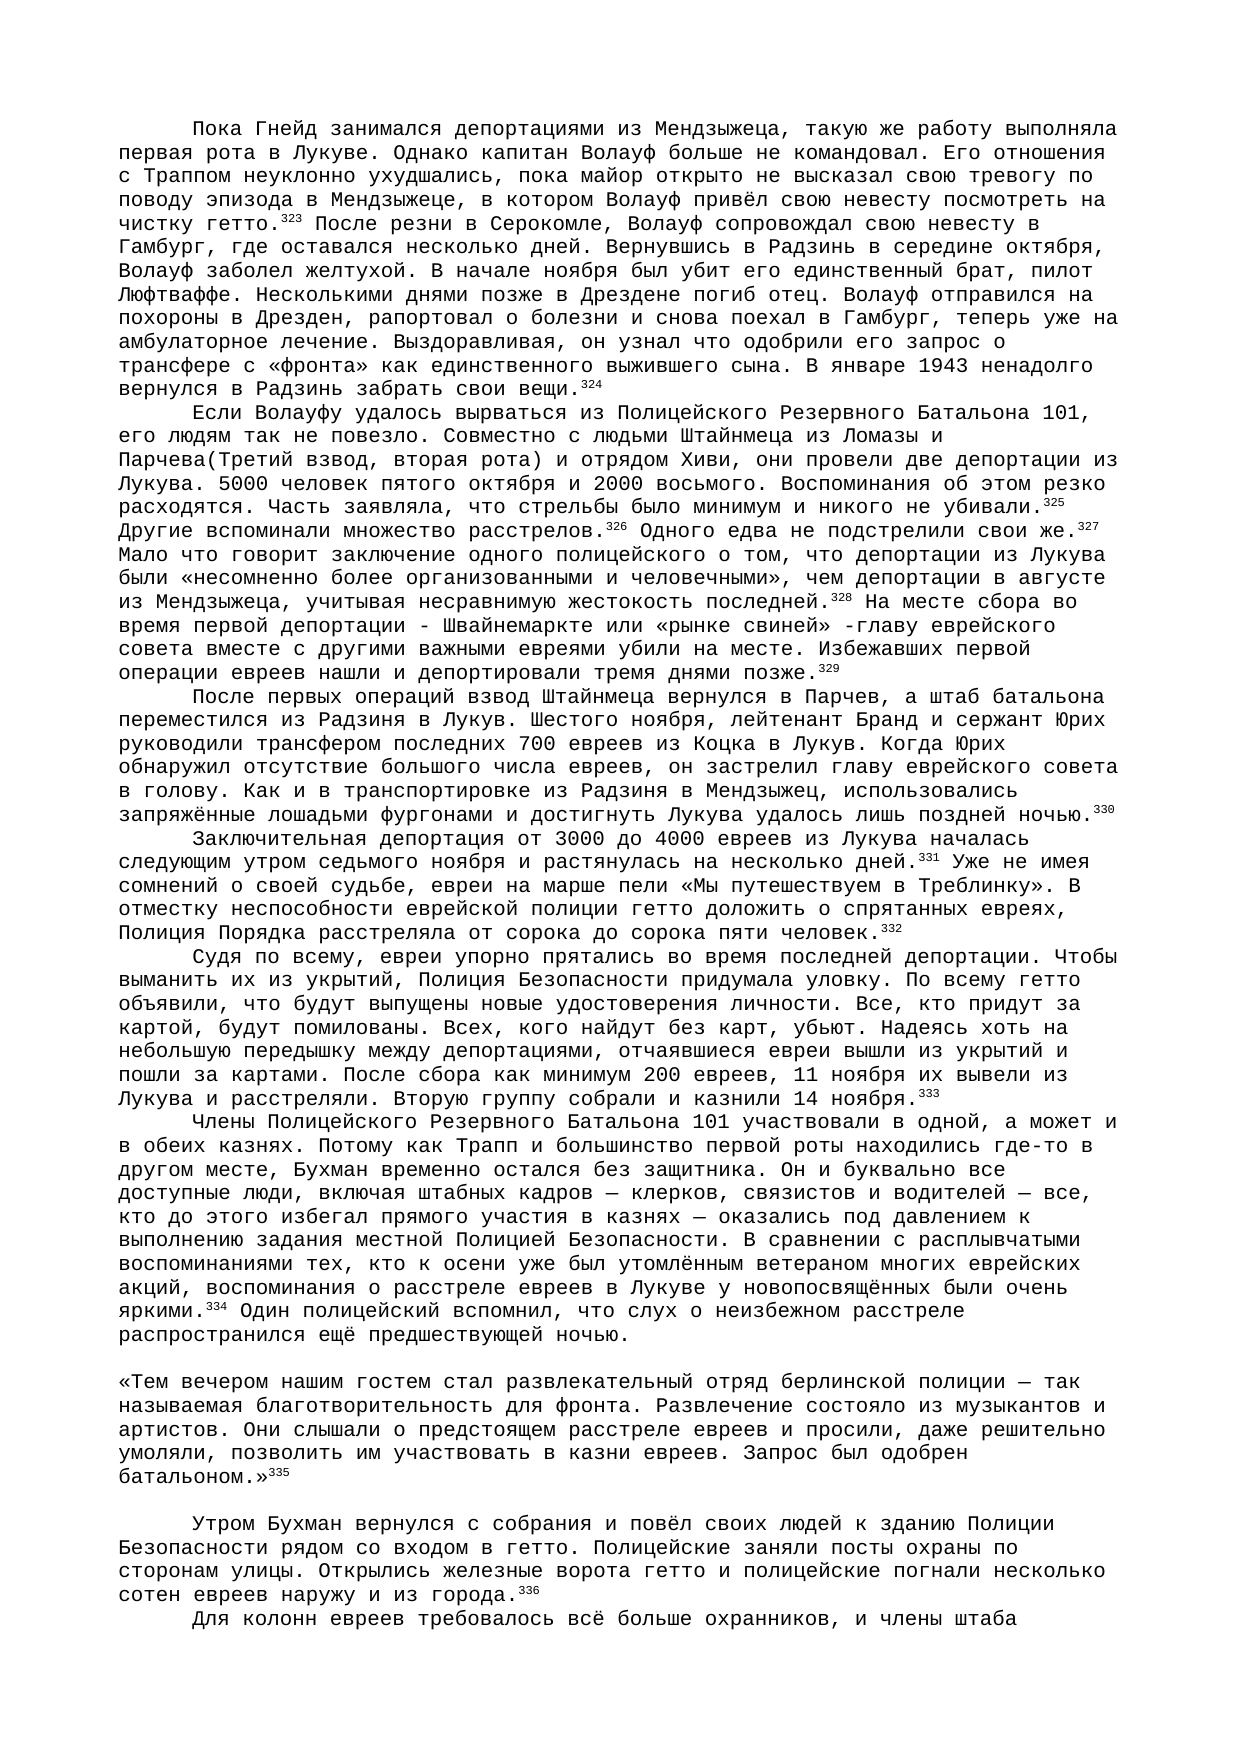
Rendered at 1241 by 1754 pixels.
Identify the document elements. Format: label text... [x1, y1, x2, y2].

text Судя по всему, евреи упорно прятались во время последней депортации. Чтобы выманить их из укрытий, Полиция Безопасности придумала уловку. По всему гетто объявили, что будут выпущены новые удостоверения личности. Все, кто придут за картой, будут помилованы. Всех, кого найдут без карт, убьют. Надеясь хоть на небольшую передышку между депортациями, отчаявшиеся евреи вышли из укрытий и пошли за картами. После сбора как минимум 200 евреев, 11 ноября их вывели из Лукува и расстреляли. Вторую группу собрали и казнили 14 ноября. [118, 946, 1122, 1111]
text Члены Полицейского Резервного Батальона 101 участвовали в одной, а может и в обеих казнях. Потому как Трапп и большинство первой роты находились где-то в другом месте, Бухман временно остался без защитника. Он и буквально все доступные люди, включая штабных кадров — клерков, связистов и водителей — все, кто до этого избегал прямого участия в казнях — оказались под давлением к выполнению задания местной Полицией Безопасности. В сравнении с расплывчатыми воспоминаниями тех, кто к осени уже был утомлённым ветераном многих еврейских акций, воспоминания о расстреле евреев в Лукуве у новопосвящённых были очень яркими. Один полицейский вспомнил, что слух о неизбежном расстреле распространился ещё предшествующей ночью. [118, 1111, 1122, 1348]
text «Тем вечером нашим гостем стал развлекательный отряд берлинской полиции — так называемая благотворительность для фронта. Развлечение состояло из музыкантов и артистов. Они слышали о предстоящем расстреле евреев и просили, даже решительно умоляли, позволить им участвовать в казни евреев. Запрос был одобрен батальоном.» [118, 1371, 1122, 1489]
text Если Волауфу удалось вырваться из Полицейского Резервного Батальона 101, его людям так не повезло. Совместно с людьми Штайнмеца из Ломазы и Парчева(Третий взвод, вторая рота) и отрядом Хиви, они провели две депортации из Лукува. 5000 человек пятого октября и 2000 восьмого. Воспоминания об этом резко расходятся. Часть заявляла, что стрельбы было минимум и никого не убивали. Другие вспоминали множество расстрелов. Одного едва не подстрелили свои же. Мало что говорит заключение одного полицейского о том, что депортации из Лукува были «несомненно более организованными и человечными», чем депортации в августе из Мендзыжеца, учитывая несравнимую жестокость последней. На месте сбора во время первой депортации - Швайнемаркте или «рынке свиней» -главу еврейского совета вместе с другими важными евреями убили на месте. Избежавших первой операции евреев нашли и депортировали тремя днями позже. [118, 402, 1122, 686]
text Пока Гнейд занимался депортациями из Мендзыжеца, такую же работу выполняла первая рота в Лукуве. Однако капитан Волауф больше не командовал. Его отношения с Траппом неуклонно ухудшались, пока майор открыто не высказал свою тревогу по поводу эпизода в Мендзыжеце, в котором Волауф привёл свою невесту посмотреть на чистку гетто. После резни в Серокомле, Волауф сопровождал свою невесту в Гамбург, где оставался несколько дней. Вернувшись в Радзинь в середине октября, Волауф заболел желтухой. В начале ноября был убит его единственный брат, пилот Люфтваффе. Несколькими днями позже в Дрездене погиб отец. Волауф отправился на похороны в Дрезден, рапортовал о болезни и снова поехал в Гамбург, теперь уже на амбулаторное лечение. Выздоравливая, он узнал что одобрили его запрос о трансфере с «фронта» как единственного выжившего сына. В январе 1943 ненадолго вернулся в Радзинь забрать свои вещи. [118, 118, 1122, 402]
text После первых операций взвод Штайнмеца вернулся в Парчев, а штаб батальона переместился из Радзиня в Лукув. Шестого ноября, лейтенант Бранд и сержант Юрих руководили трансфером последних 700 евреев из Коцка в Лукув. Когда Юрих обнаружил отсутствие большого числа евреев, он застрелил главу еврейского совета в голову. Как и в транспортировке из Радзиня в Мендзыжец, использовались запряжённые лошадьми фургонами и достигнуть Лукува удалось лишь поздней ночью. Заключительная депортация от 3000 до 4000 евреев из Лукува началась следующим утром седьмого ноября и растянулась на несколько дней. Уже не имея сомнений о своей судьбе, евреи на марше пели «Мы путешествуем в Треблинку». В отместку неспособности еврейской полиции гетто доложить о спрятанных евреях, Полиция Порядка расстреляла от сорока до сорока пяти человек. [118, 686, 1122, 946]
text Утром Бухман вернулся с собрания и повёл своих людей к зданию Полиции Безопасности рядом со входом в гетто. Полицейские заняли посты охраны по сторонам улицы. Открылись железные ворота гетто и полицейские погнали несколько сотен евреев наружу и из города. [118, 1513, 1122, 1608]
text Для колонн евреев требовалось всё больше охранников, и члены штаба [118, 1608, 1122, 1631]
